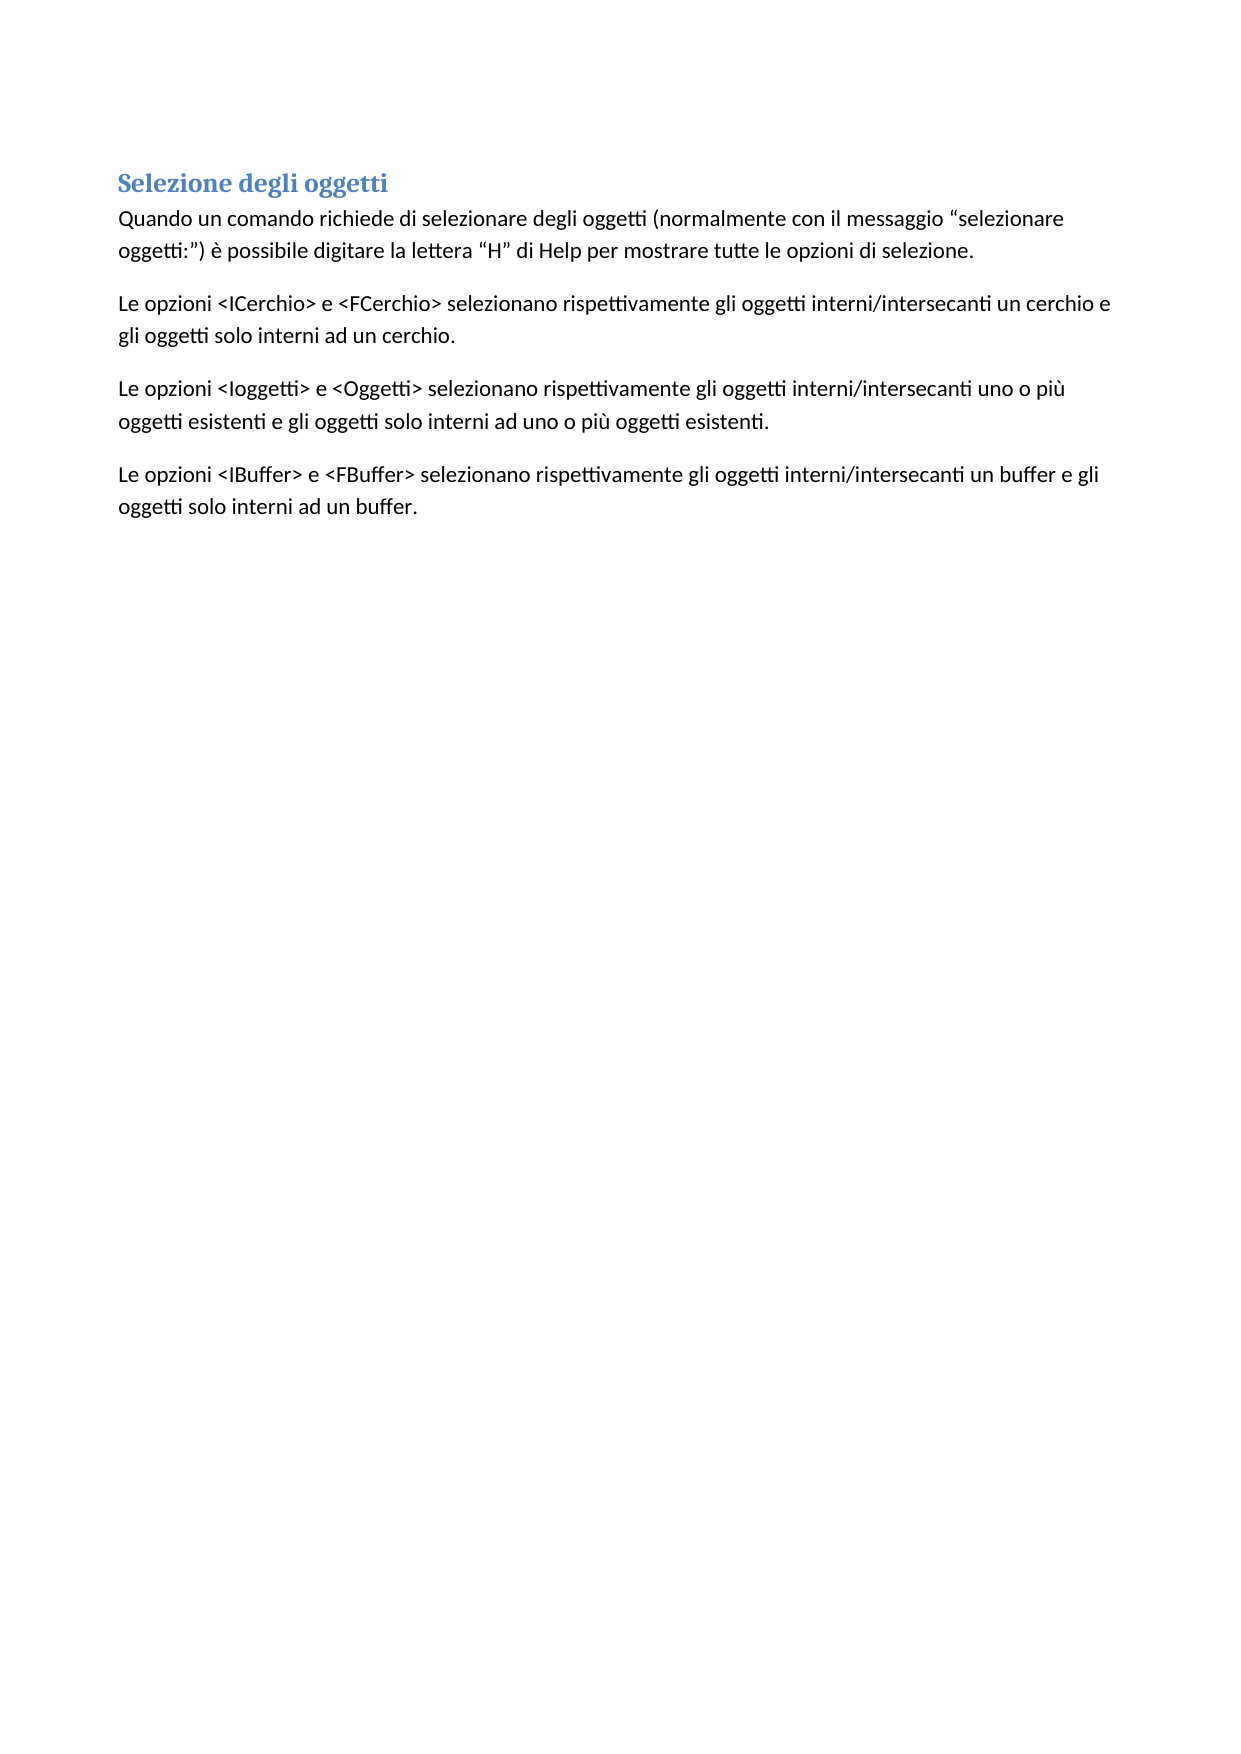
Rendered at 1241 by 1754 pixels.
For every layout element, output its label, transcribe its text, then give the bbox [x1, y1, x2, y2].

text Quando un comando richiede di selezionare degli oggetti (normalmente con il messaggio “selezionare oggetti:”) è possibile digitare la lettera “H” di Help per mostrare tutte le opzioni di selezione. [118, 204, 1122, 264]
subtitle Selezione degli oggetti [118, 168, 1122, 199]
text Le opzioni <Ioggetti> e <Oggetti> selezionano rispettivamente gli oggetti interni/intersecanti uno o più oggetti esistenti e gli oggetti solo interni ad uno o più oggetti esistenti. [118, 374, 1122, 435]
text Le opzioni <IBuffer> e <FBuffer> selezionano rispettivamente gli oggetti interni/intersecanti un buffer e gli oggetti solo interni ad un buffer. [118, 460, 1122, 520]
text Le opzioni <ICerchio> e <FCerchio> selezionano rispettivamente gli oggetti interni/intersecanti un cerchio e gli oggetti solo interni ad un cerchio. [118, 289, 1122, 349]
